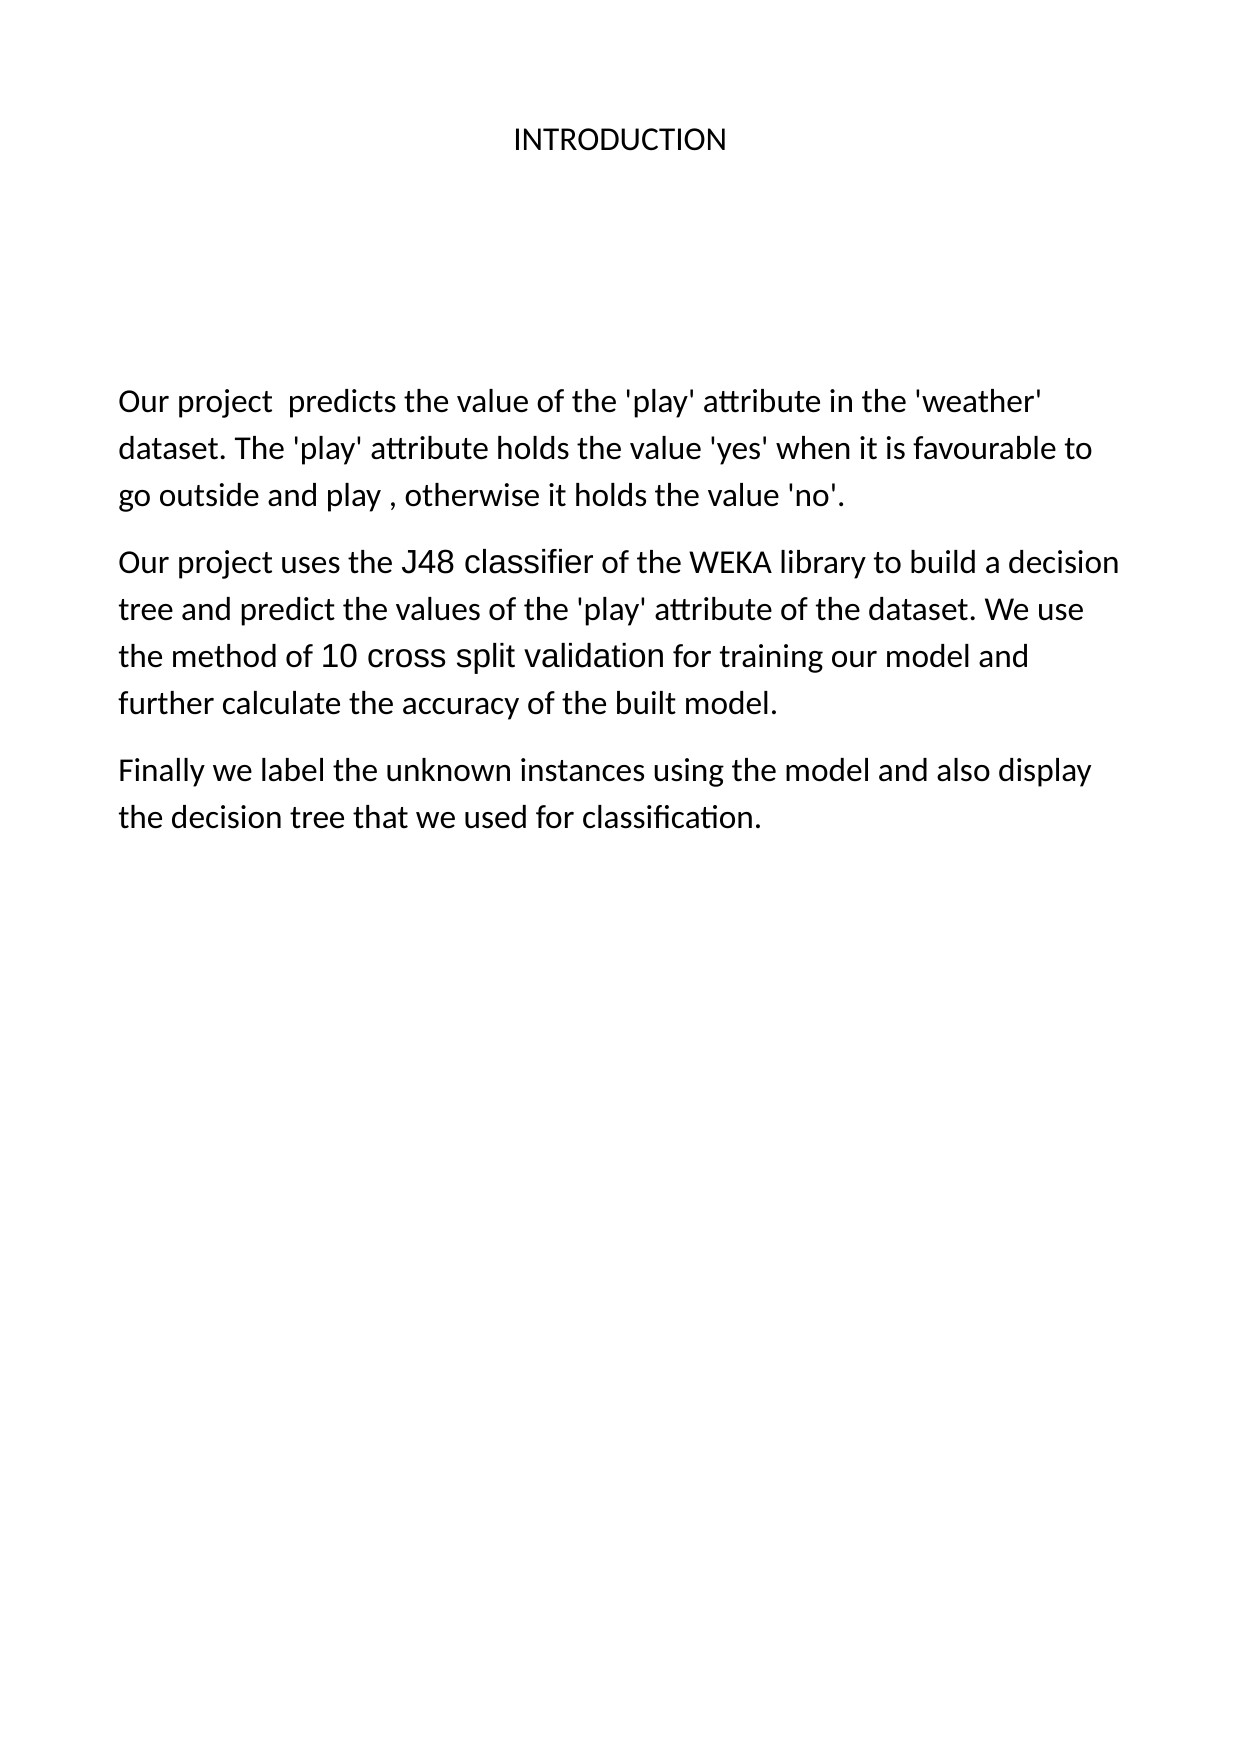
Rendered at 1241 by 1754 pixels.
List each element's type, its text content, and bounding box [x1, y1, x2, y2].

text INTRODUCTION [118, 118, 1122, 159]
text Finally we label the unknown instances using the model and also display the decision tree that we used for classification. [118, 749, 1122, 837]
text Our project uses the J48 classifier of the WEKA library to build a decision tree and predict the values of the 'play' attribute of the dataset. We use the method of 10 cross split validation for training our model and further calculate the accuracy of the built model. [118, 542, 1122, 723]
text Our project predicts the value of the 'play' attribute in the 'weather' dataset. The 'play' attribute holds the value 'yes' when it is favourable to go outside and play , otherwise it holds the value 'no'. [118, 380, 1122, 515]
